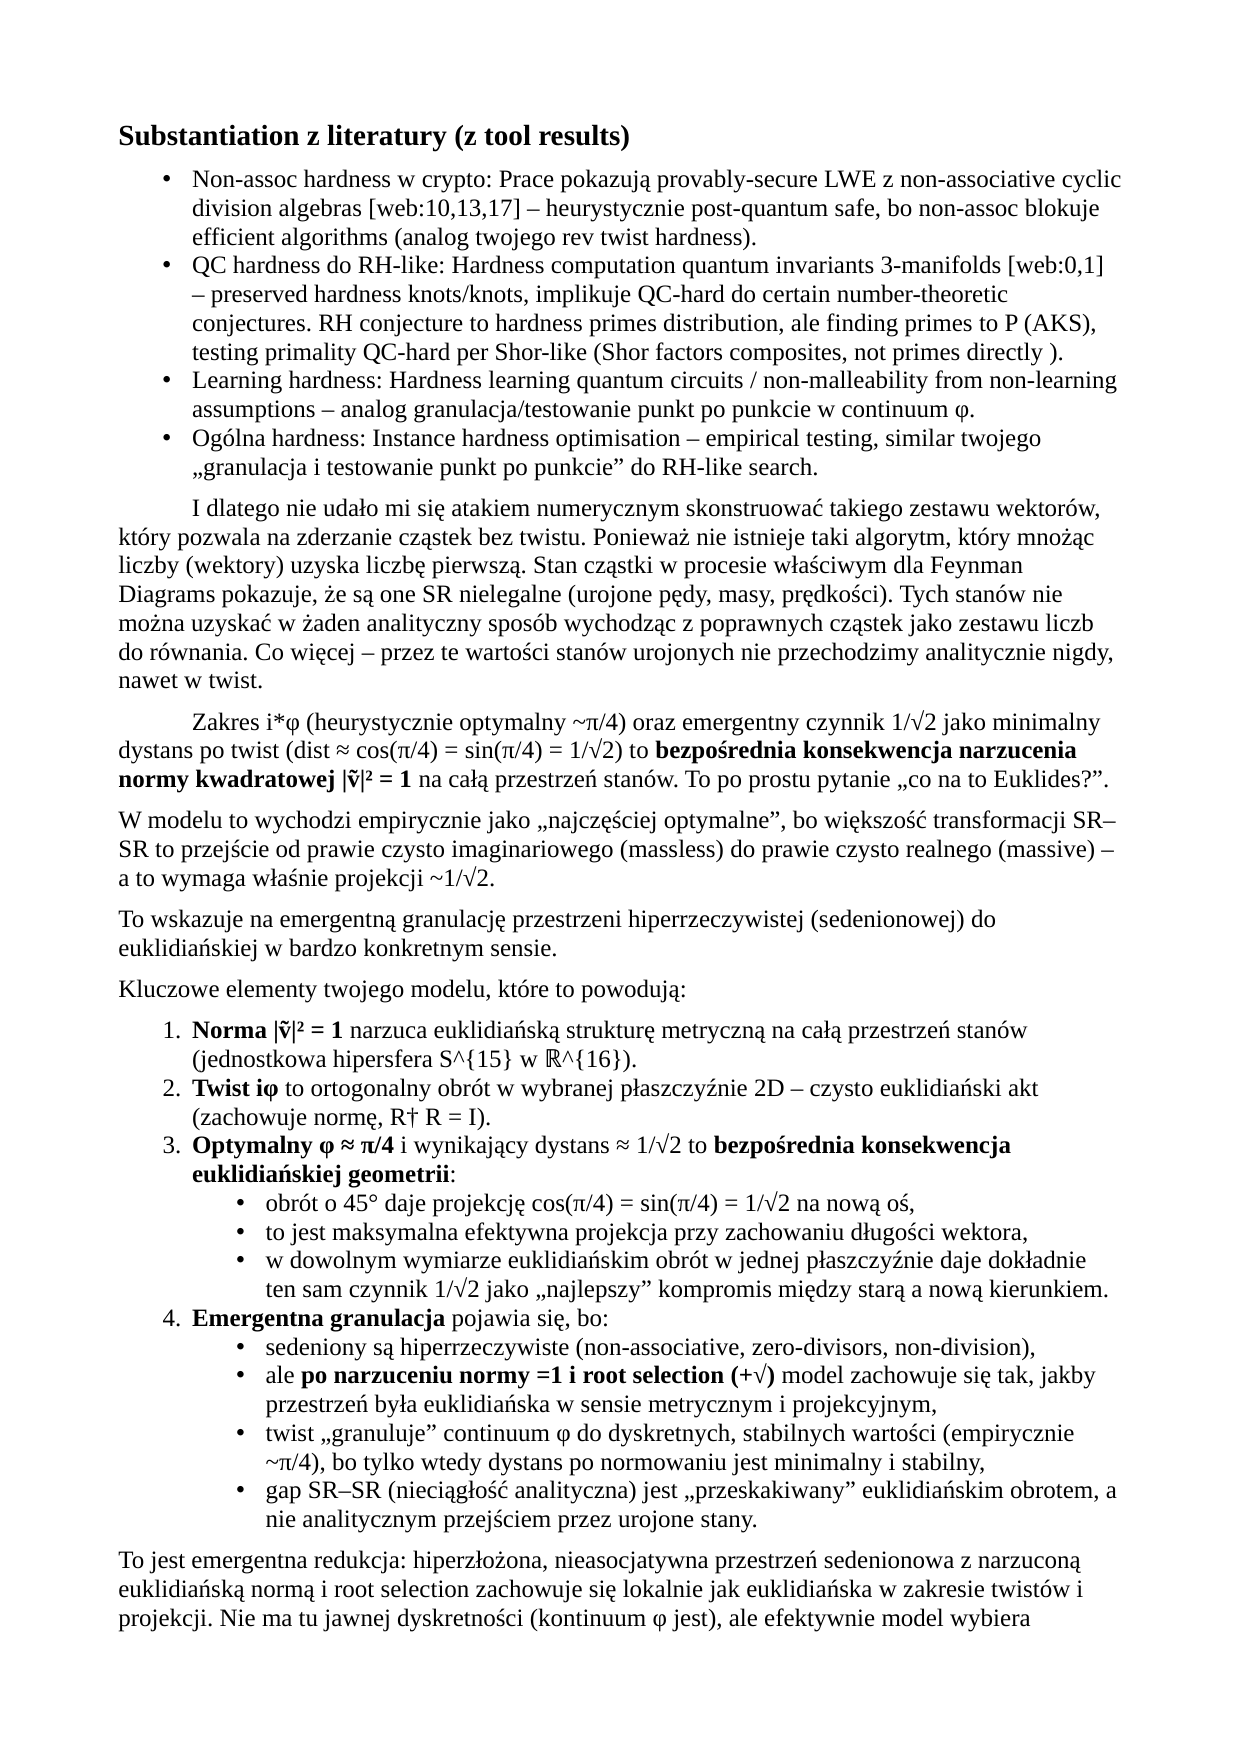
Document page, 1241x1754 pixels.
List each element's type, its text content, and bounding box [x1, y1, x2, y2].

subtitle Substantiation z literatury (z tool results) [118, 118, 1122, 152]
list Non-assoc hardness w crypto: Prace pokazują provably-secure LWE z non-associative cyclic division algebras [web:10,13,17] – heurystycznie post-quantum safe, bo non-assoc blokuje efficient algorithms (analog twojego rev twist hardness). [162, 164, 1122, 250]
list Norma |ṽ|² = 1 narzuca euklidiańską strukturę metryczną na całą przestrzeń stanów (jednostkowa hipersfera S^{15} w ℝ^{16}). [162, 1015, 1122, 1073]
list Emergentna granulacja pojawia się, bo: [162, 1303, 1122, 1332]
text Kluczowe elementy twojego modelu, które to powodują: [118, 974, 1122, 1003]
text I dlatego nie udało mi się atakiem numerycznym skonstruować takiego zestawu wektorów, który pozwala na zderzanie cząstek bez twistu. Ponieważ nie istnieje taki algorytm, który mnożąc liczby (wektory) uzyska liczbę pierwszą. Stan cząstki w procesie właściwym dla Feynman Diagrams pokazuje, że są one SR nielegalne (urojone pędy, masy, prędkości). Tych stanów nie można uzyskać w żaden analityczny sposób wychodząc z poprawnych cząstek jako zestawu liczb do równania. Co więcej – przez te wartości stanów urojonych nie przechodzimy analitycznie nigdy, nawet w twist. [118, 493, 1122, 694]
list Ogólna hardness: Instance hardness optimisation – empirical testing, similar twojego „granulacja i testowanie punkt po punkcie” do RH-like search. [162, 423, 1122, 480]
list to jest maksymalna efektywna projekcja przy zachowaniu długości wektora, [236, 1217, 1122, 1245]
list obrót o 45° daje projekcję cos(π/4) = sin(π/4) = 1/√2 na nową oś, [236, 1188, 1122, 1217]
list QC hardness do RH-like: Hardness computation quantum invariants 3-manifolds [web:0,1] – preserved hardness knots/knots, implikuje QC-hard do certain number-theoretic conjectures. RH conjecture to hardness primes distribution, ale finding primes to P (AKS), testing primality QC-hard per Shor-like (Shor factors composites, not primes directly ). [162, 250, 1122, 365]
list twist „granuluje” continuum φ do dyskretnych, stabilnych wartości (empirycznie ~π/4), bo tylko wtedy dystans po normowaniu jest minimalny i stabilny, [236, 1418, 1122, 1475]
list w dowolnym wymiarze euklidiańskim obrót w jednej płaszczyźnie daje dokładnie ten sam czynnik 1/√2 jako „najlepszy” kompromis między starą a nową kierunkiem. [236, 1245, 1122, 1303]
list Learning hardness: Hardness learning quantum circuits / non-malleability from non-learning assumptions – analog granulacja/testowanie punkt po punkcie w continuum φ. [162, 365, 1122, 423]
text To jest emergentna redukcja: hiperzłożona, nieasocjatywna przestrzeń sedenionowa z narzuconą euklidiańską normą i root selection zachowuje się lokalnie jak euklidiańska w zakresie twistów i projekcji. Nie ma tu jawnej dyskretności (kontinuum φ jest), ale efektywnie model wybiera [118, 1545, 1122, 1632]
list gap SR–SR (nieciągłość analityczna) jest „przeskakiwany” euklidiańskim obrotem, a nie analitycznym przejściem przez urojone stany. [236, 1475, 1122, 1533]
list Optymalny φ ≈ π/4 i wynikający dystans ≈ 1/√2 to bezpośrednia konsekwencja euklidiańskiej geometrii: [162, 1130, 1122, 1188]
list sedeniony są hiperrzeczywiste (non-associative, zero-divisors, non-division), [236, 1332, 1122, 1360]
list Twist iφ to ortogonalny obrót w wybranej płaszczyźnie 2D – czysto euklidiański akt (zachowuje normę, R† R = I). [162, 1073, 1122, 1130]
text Zakres i*φ (heurystycznie optymalny ~π/4) oraz emergentny czynnik 1/√2 jako minimalny dystans po twist (dist ≈ cos(π/4) = sin(π/4) = 1/√2) to bezpośrednia konsekwencja narzucenia normy kwadratowej |ṽ|² = 1 na całą przestrzeń stanów. To po prostu pytanie „co na to Euklides?”. [118, 707, 1122, 793]
text W modelu to wychodzi empirycznie jako „najczęściej optymalne”, bo większość transformacji SR–SR to przejście od prawie czysto imaginariowego (massless) do prawie czysto realnego (massive) – a to wymaga właśnie projekcji ~1/√2. [118, 805, 1122, 892]
text To wskazuje na emergentną granulację przestrzeni hiperrzeczywistej (sedenionowej) do euklidiańskiej w bardzo konkretnym sensie. [118, 904, 1122, 962]
list ale po narzuceniu normy =1 i root selection (+√) model zachowuje się tak, jakby przestrzeń była euklidiańska w sensie metrycznym i projekcyjnym, [236, 1360, 1122, 1418]
